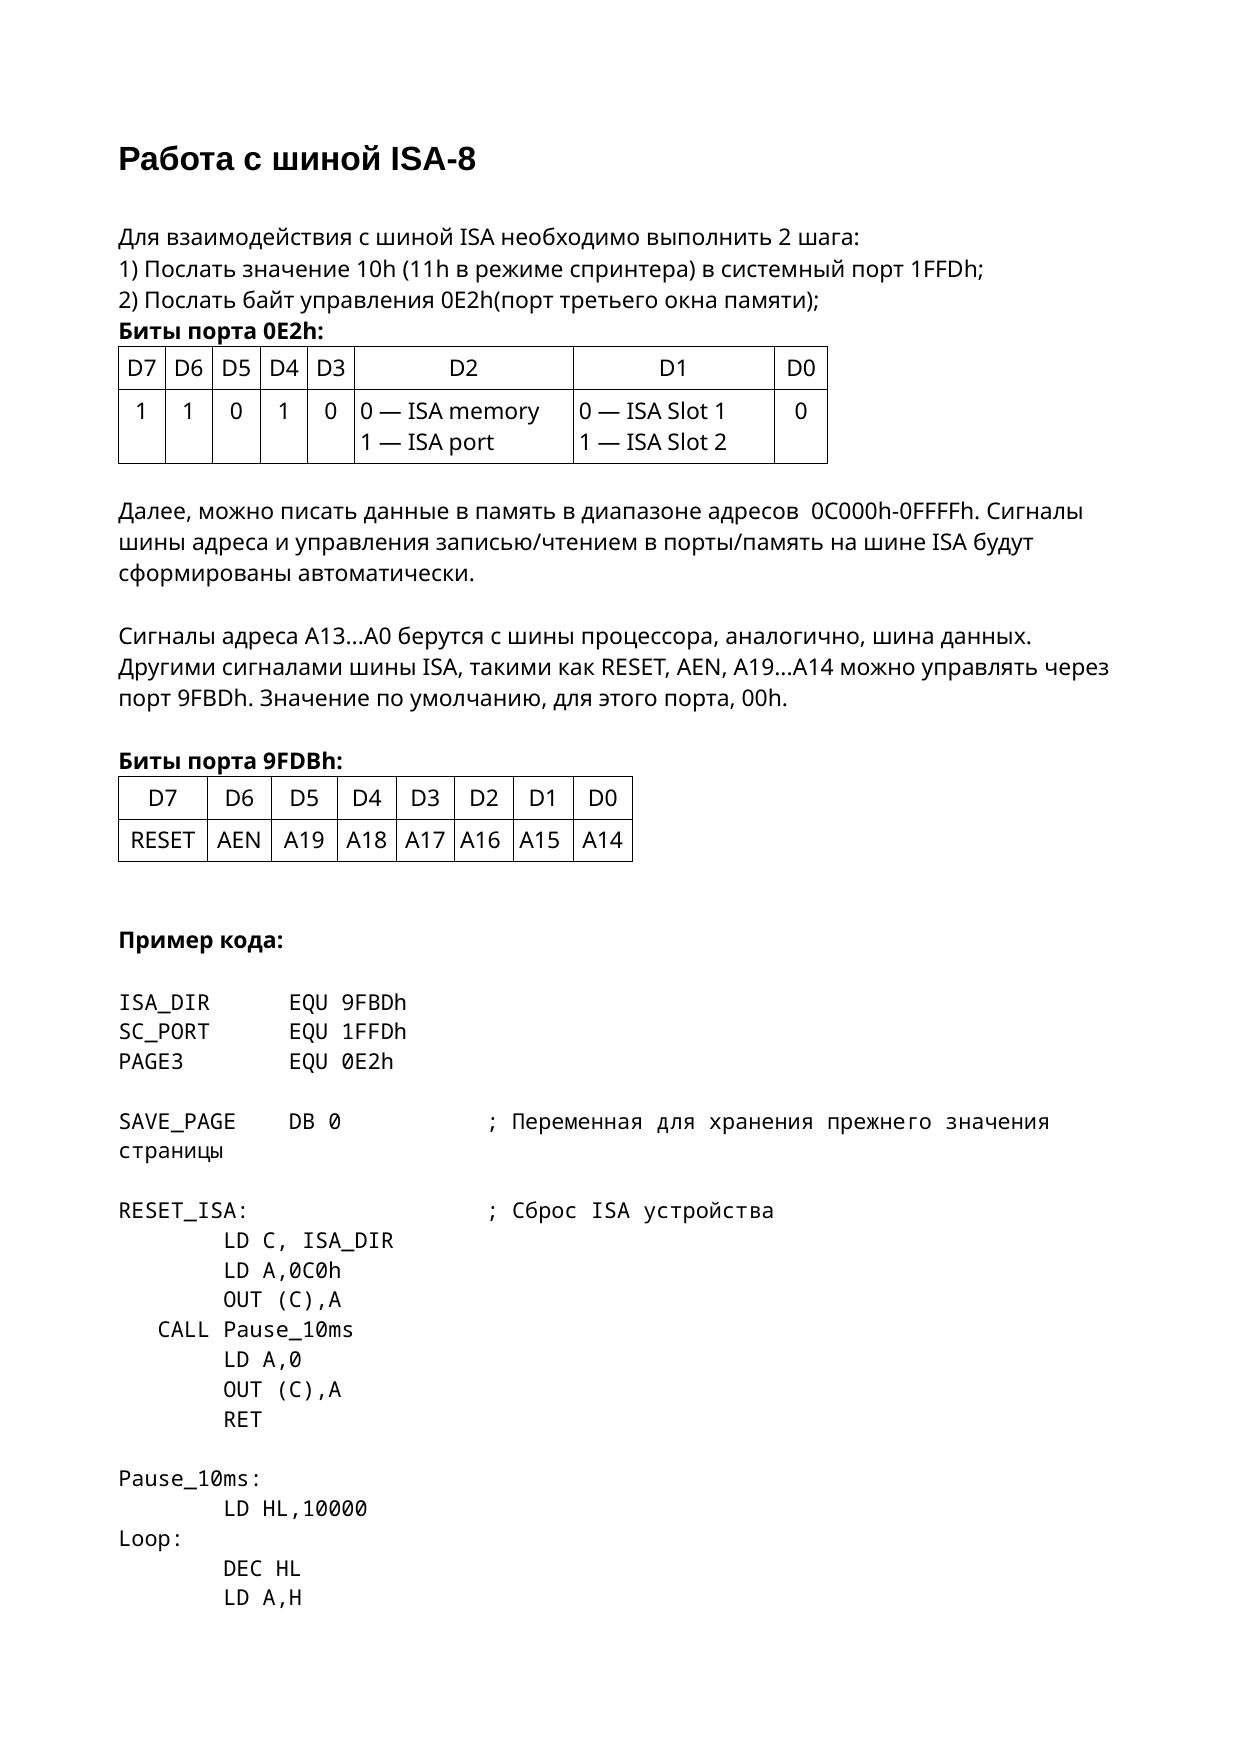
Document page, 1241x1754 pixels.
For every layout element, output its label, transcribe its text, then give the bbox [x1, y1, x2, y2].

table_header D4 [261, 347, 307, 389]
table_header D5 [213, 347, 260, 389]
subtitle Работа с шиной ISA-8 [118, 139, 1122, 178]
text Биты порта 0E2h: [118, 315, 1122, 346]
table_header D4 [338, 777, 396, 819]
text OUT (C),A [118, 1284, 1122, 1314]
text Далее, можно писать данные в память в диапазоне адресов 0C000h-0FFFFh. Сигналы шины адреса и управления записью/чтением в порты/память на шине ISA будут сформированы автоматически. [118, 494, 1122, 588]
table_cell 0 — ISA memory 1 — ISA port [355, 390, 573, 463]
table_cell 1 [119, 390, 165, 463]
table_header D3 [308, 347, 354, 389]
table_header D0 [775, 347, 827, 389]
text Сигналы адреса A13...A0 берутся с шины процессора, аналогично, шина данных. Другими сигналами шины ISA, такими как RESET, AEN, A19...A14 можно управлять через порт 9FBDh. Значение по умолчанию, для этого порта, 00h. [118, 619, 1122, 713]
table_header D6 [208, 777, 271, 819]
text OUT (C),A [118, 1374, 1122, 1404]
table_header D3 [397, 777, 454, 819]
text DEC HL [118, 1553, 1122, 1582]
table_cell A16 [455, 820, 513, 861]
text Для взаимодействия с шиной ISA необходимо выполнить 2 шага: [118, 221, 1122, 253]
table_header D2 [455, 777, 513, 819]
text PAGE3 EQU 0E2h [118, 1046, 1122, 1076]
table_cell A18 [338, 820, 396, 861]
table_cell 0 [213, 390, 260, 463]
text LD C, ISA_DIR [118, 1225, 1122, 1255]
table_cell 0 — ISA Slot 1 1 — ISA Slot 2 [574, 390, 774, 463]
table_header D1 [514, 777, 573, 819]
text Пример кода: [118, 924, 1122, 955]
text RESET_ISA: ; Сброс ISA устройства [118, 1195, 1122, 1225]
table_cell 1 [261, 390, 307, 463]
table_header D1 [574, 347, 774, 389]
table_cell A14 [574, 820, 632, 861]
text Loop: [118, 1523, 1122, 1553]
text 1) Послать значение 10h (11h в режиме спринтера) в системный порт 1FFDh; [118, 253, 1122, 284]
table_header D7 [119, 777, 207, 819]
table_header D7 [119, 347, 165, 389]
table_cell RESET [119, 820, 207, 861]
table_cell A19 [272, 820, 337, 861]
table_cell 0 [775, 390, 827, 463]
text LD A,0C0h [118, 1255, 1122, 1284]
table_cell A15 [514, 820, 573, 861]
text ISA_DIR EQU 9FBDh [118, 987, 1122, 1016]
table_header D0 [574, 777, 632, 819]
text CALL Pause_10ms [118, 1314, 1122, 1344]
text LD A,H [118, 1582, 1122, 1612]
text LD HL,10000 [118, 1493, 1122, 1523]
table_header D6 [166, 347, 212, 389]
text RET [118, 1404, 1122, 1433]
table_header D5 [272, 777, 337, 819]
table_cell AEN [208, 820, 271, 861]
text Биты порта 9FDBh: [118, 744, 1122, 776]
text 2) Послать байт управления 0E2h(порт третьего окна памяти); [118, 284, 1122, 315]
text SAVE_PAGE DB 0 ; Переменная для хранения прежнего значения страницы [118, 1106, 1122, 1165]
text Pause_10ms: [118, 1463, 1122, 1493]
text SC_PORT EQU 1FFDh [118, 1016, 1122, 1046]
table_cell 0 [308, 390, 354, 463]
text LD A,0 [118, 1344, 1122, 1374]
table_cell 1 [166, 390, 212, 463]
table_cell A17 [397, 820, 454, 861]
table_header D2 [355, 347, 573, 389]
